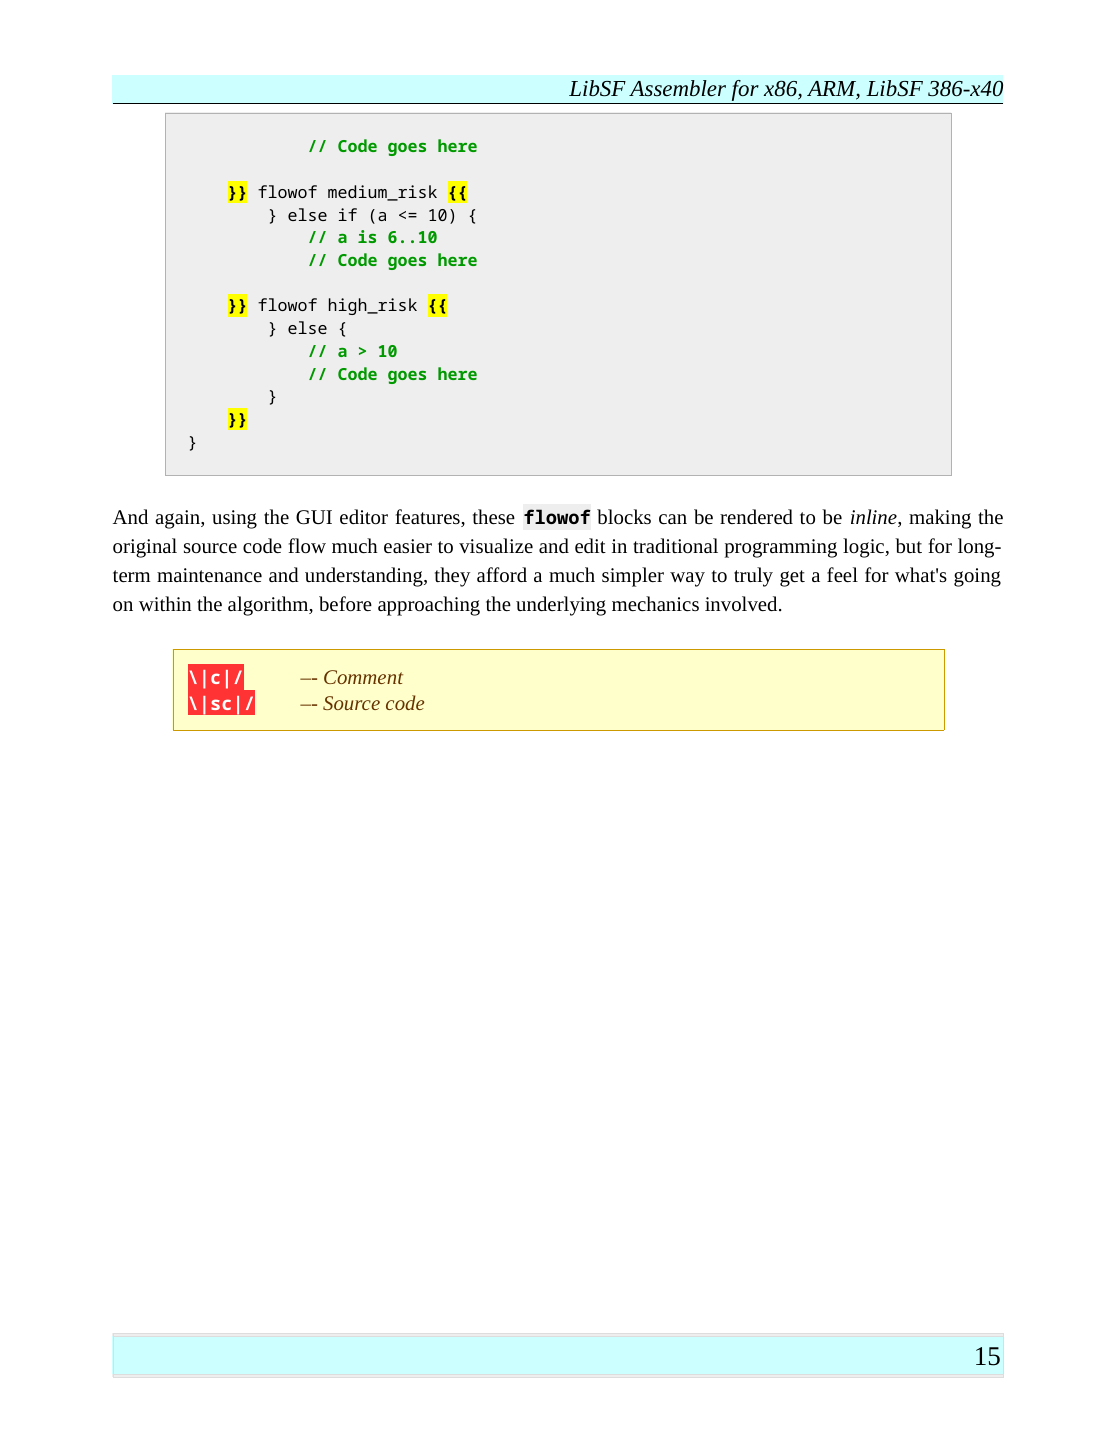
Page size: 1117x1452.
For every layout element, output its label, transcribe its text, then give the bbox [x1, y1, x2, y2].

text And again, using the GUI editor features, these flowof blocks can be rendered to be inline, making the original source code flow much easier to visualize and edit in traditional programming logic, but for long-term maintenance and understanding, they afford a much simpler way to truly get a feel for what's going on within the algorithm, before approaching the underlying mechanics involved. [112, 504, 1003, 616]
text \|c|/ –- Comment \|sc|/ –- Source code [174, 650, 944, 730]
text // Code goes here }} flowof medium_risk {{ } else if (a <= 10) { // a is 6..10 // Code goes here }} flowof high_risk {{ } else { // a > 10 // Code goes here } }} } [166, 114, 951, 475]
